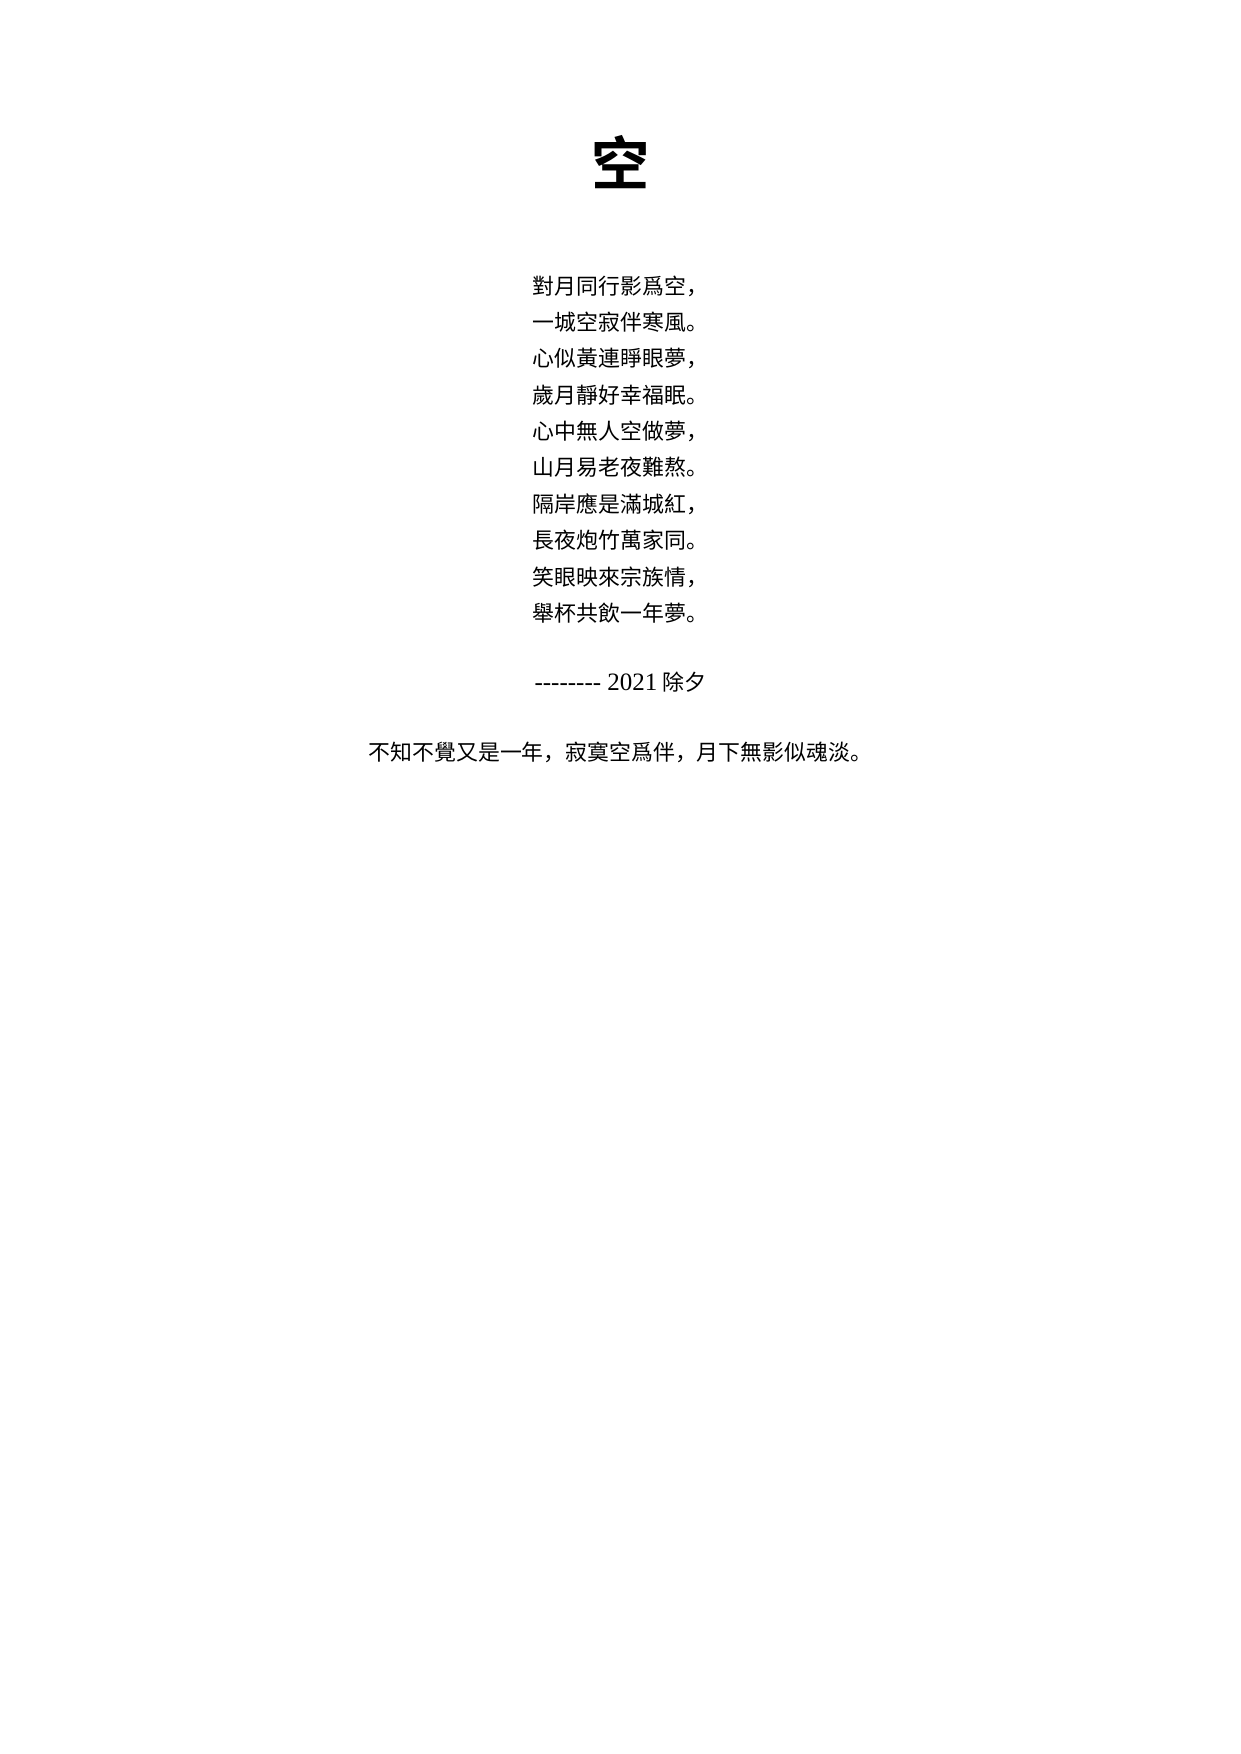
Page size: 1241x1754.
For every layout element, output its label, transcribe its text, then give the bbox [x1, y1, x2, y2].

text 舉杯共飲一年夢。 [118, 596, 1122, 627]
text 長夜炮竹萬家同。 [118, 523, 1122, 555]
text -------- 2021除夕 [118, 665, 1122, 697]
text 笑眼映來宗族情， [118, 559, 1122, 591]
text 對月同行影爲空， [118, 269, 1122, 300]
text 歲月靜好幸福眠。 [118, 378, 1122, 409]
text 山月易老夜難熬。 [118, 450, 1122, 482]
text 不知不覺又是一年，寂寞空爲伴，月下無影似魂淡。 [118, 734, 1122, 766]
text 心中無人空做夢， [118, 414, 1122, 446]
text 心似黃連睜眼夢， [118, 341, 1122, 373]
text 一城空寂伴寒風。 [118, 305, 1122, 337]
text 隔岸應是滿城紅， [118, 487, 1122, 518]
title 空 [118, 118, 1122, 203]
